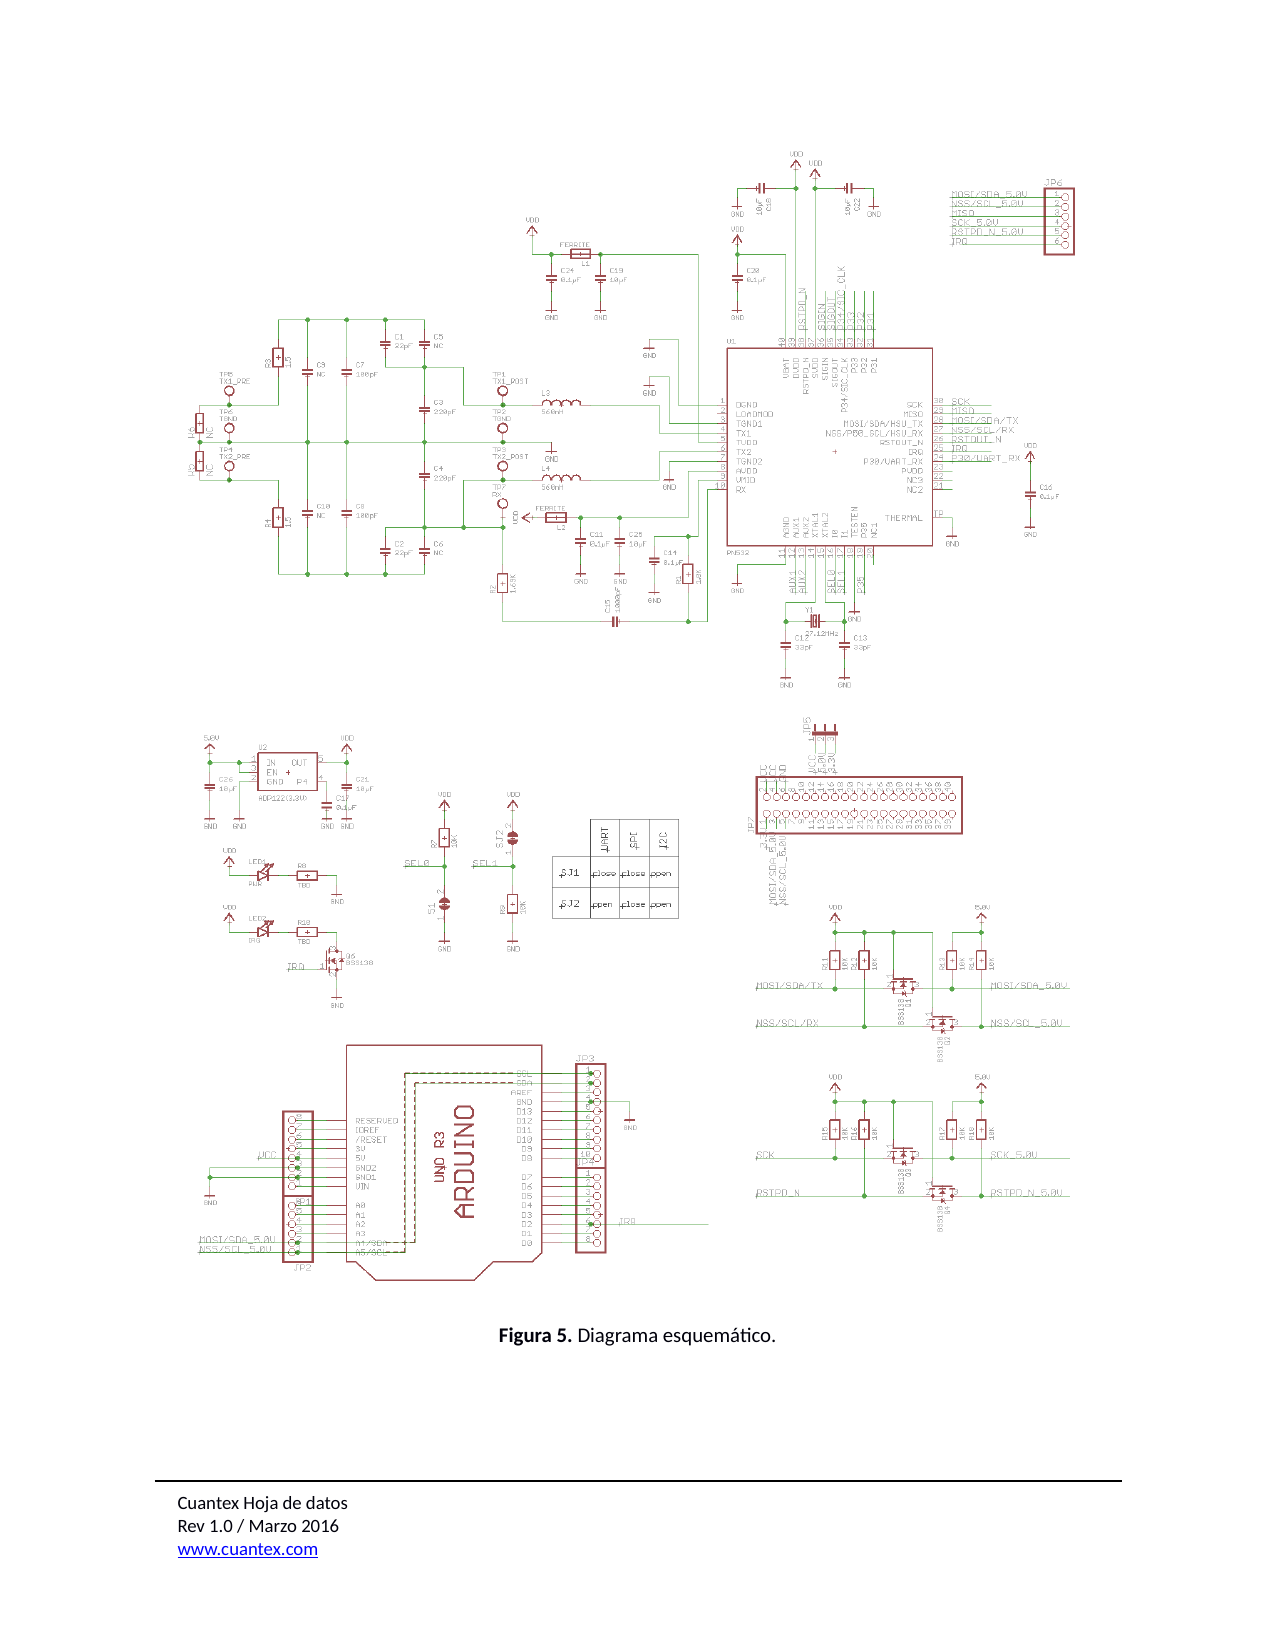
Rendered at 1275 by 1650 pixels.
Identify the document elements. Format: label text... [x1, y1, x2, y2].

picture [177, 135, 1096, 1304]
text Figura 5. Diagrama esquemático. [177, 124, 1098, 1347]
